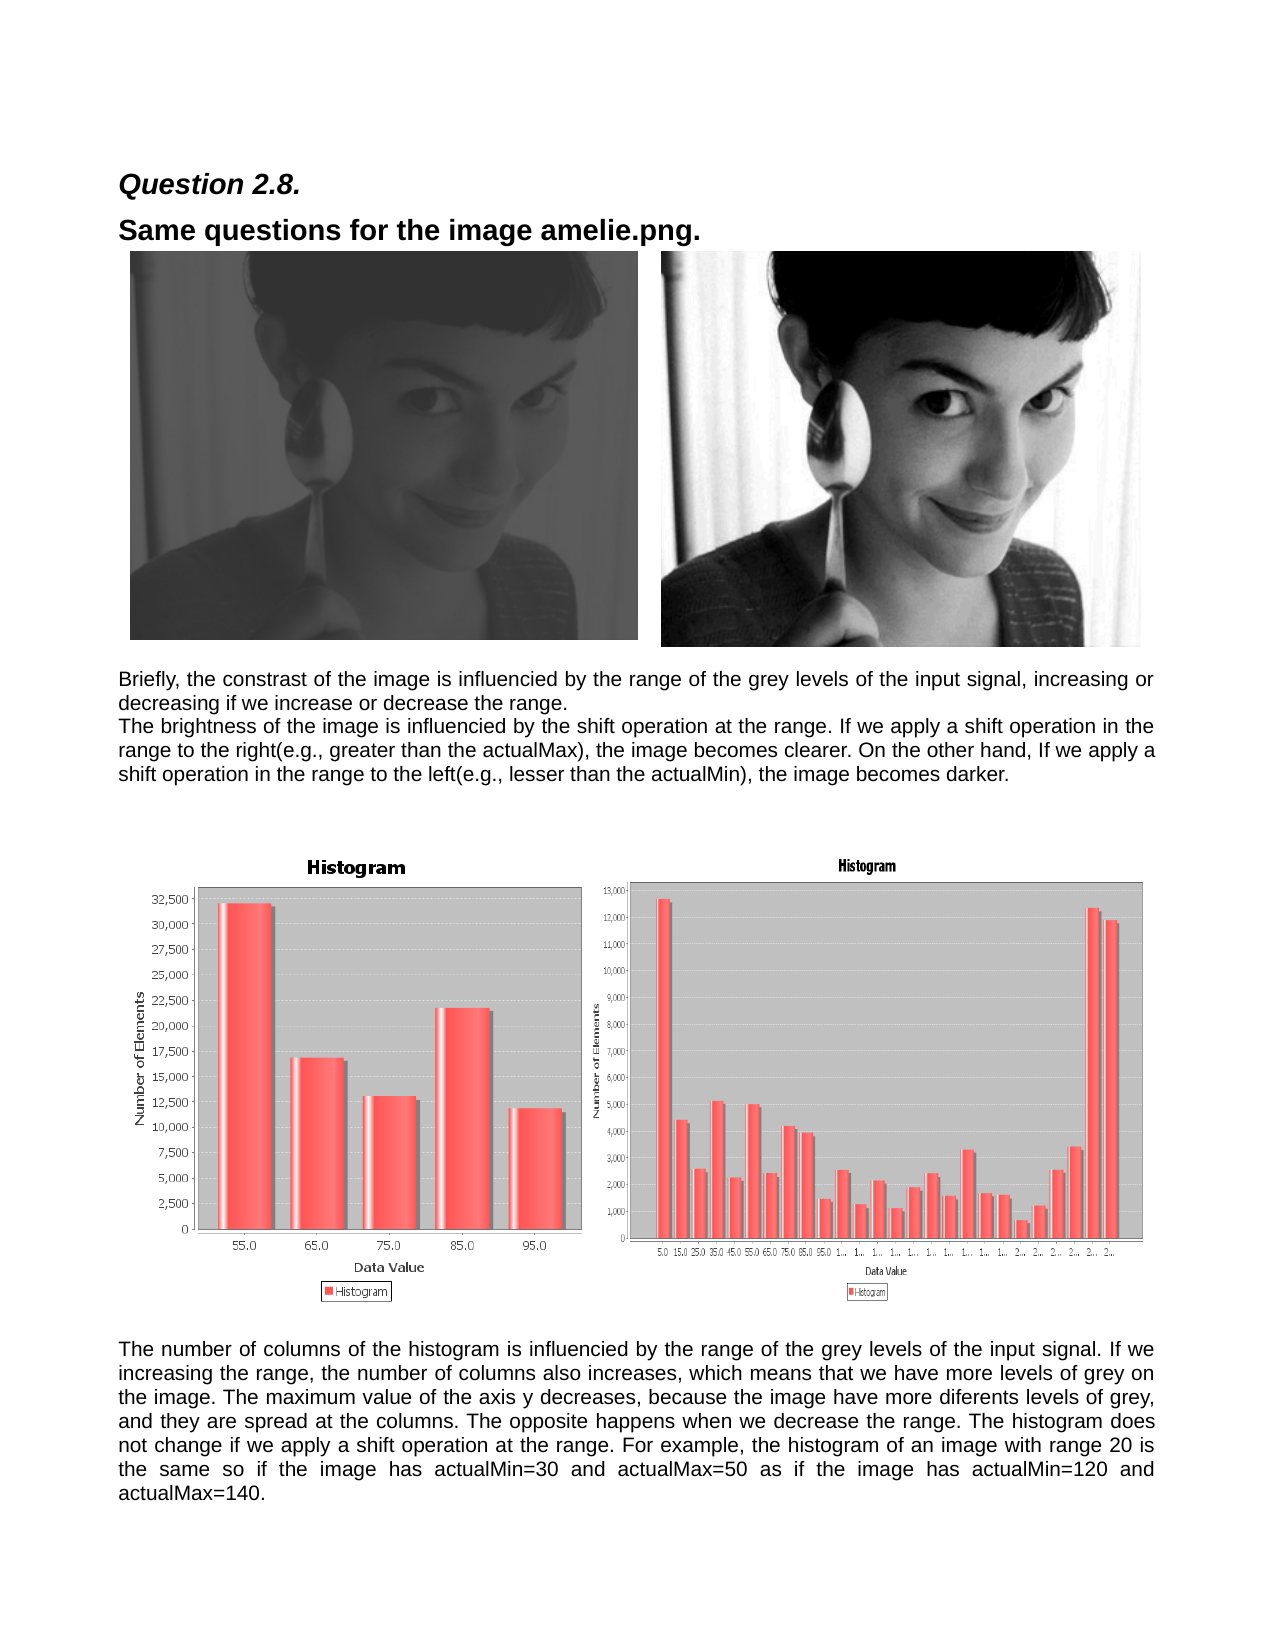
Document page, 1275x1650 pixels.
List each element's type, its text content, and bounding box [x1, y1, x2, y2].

picture [121, 854, 1149, 1302]
text Same questions for the image amelie.png. [118, 213, 1157, 247]
text The brightness of the image is influencied by the shift operation at the range. If we apply a shift operation in the range to the right(e.g., greater than the actualMax), the image becomes clearer. On the other hand, If we apply a shift operation in the range to the left(e.g., lesser than the actualMin), the image becomes darker. [118, 714, 1157, 786]
picture [661, 251, 1141, 647]
text The number of columns of the histogram is influencied by the range of the grey levels of the input signal. If we increasing the range, the number of columns also increases, which means that we have more levels of grey on the image. The maximum value of the axis y decreases, because the image have more diferents levels of grey, and they are spread at the columns. The opposite happens when we decrease the range. The histogram does not change if we apply a shift operation at the range. For example, the histogram of an image with range 20 is the same so if the image has actualMin=30 and actualMax=50 as if the image has actualMin=120 and actualMax=140. [118, 1337, 1157, 1505]
subtitle Question 2.8. [118, 167, 1157, 201]
text Briefly, the constrast of the image is influencied by the range of the grey levels of the input signal, increasing or decreasing if we increase or decrease the range. [118, 666, 1157, 714]
picture [130, 251, 638, 640]
